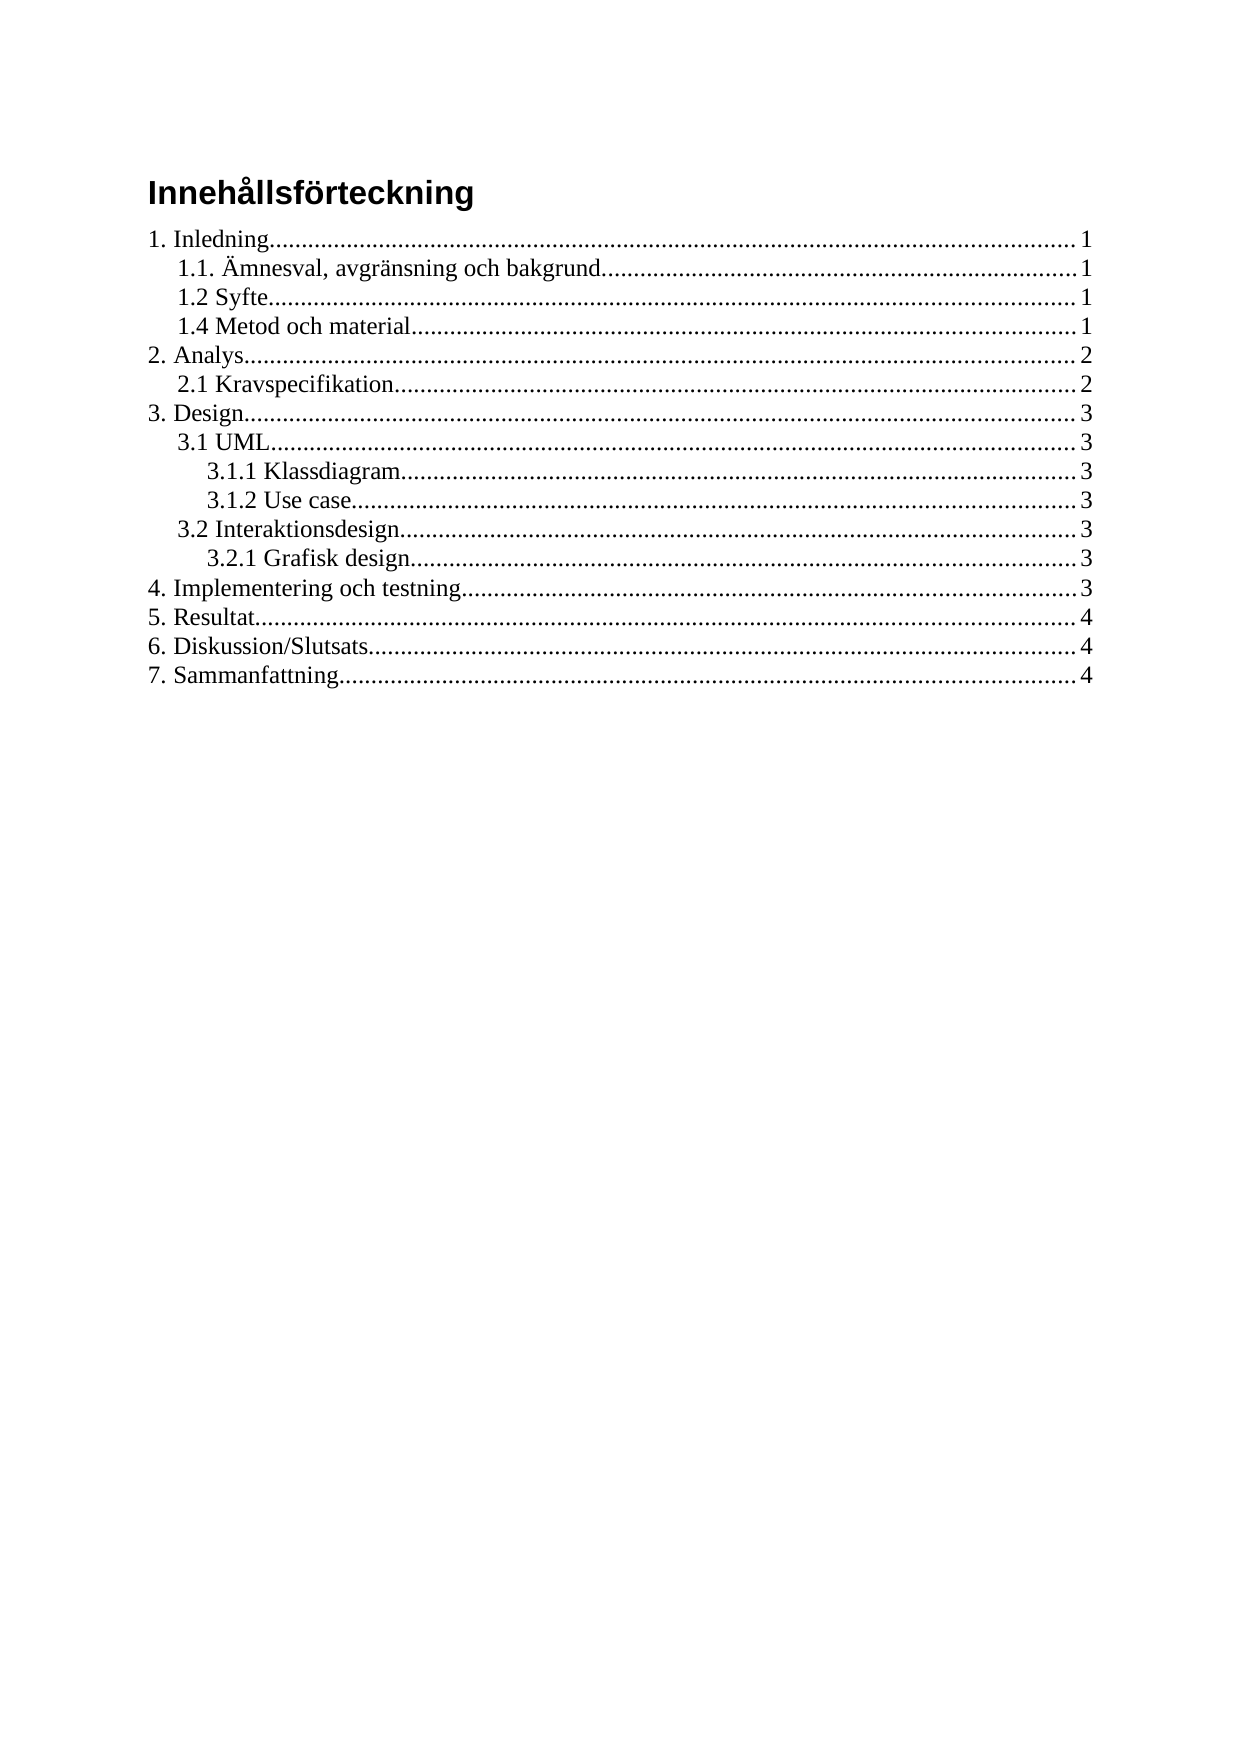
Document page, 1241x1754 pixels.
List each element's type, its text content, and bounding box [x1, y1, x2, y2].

text 1. Inledning 1 [148, 224, 1093, 253]
text 2.1 Kravspecifikation 2 [177, 369, 1093, 398]
text 2. Analys 2 [148, 340, 1093, 369]
text 3.1 UML 3 [177, 427, 1093, 456]
text 3.1.2 Use case 3 [207, 485, 1093, 514]
text 1.1. Ämnesval, avgränsning och bakgrund. 1 [177, 253, 1093, 282]
text 5. Resultat 4 [148, 601, 1093, 631]
text 1.4 Metod och material 1 [177, 311, 1093, 340]
text 3.2 Interaktionsdesign 3 [177, 514, 1093, 543]
text 3. Design 3 [148, 398, 1093, 427]
text 1.2 Syfte 1 [177, 282, 1093, 311]
text 3.2.1 Grafisk design 3 [207, 543, 1093, 572]
text 7. Sammanfattning 4 [148, 659, 1093, 689]
text 4. Implementering och testning 3 [148, 572, 1093, 601]
text 6. Diskussion/Slutsats 4 [148, 631, 1093, 659]
subtitle Innehållsförteckning [148, 173, 1093, 211]
text 3.1.1 Klassdiagram 3 [207, 456, 1093, 485]
